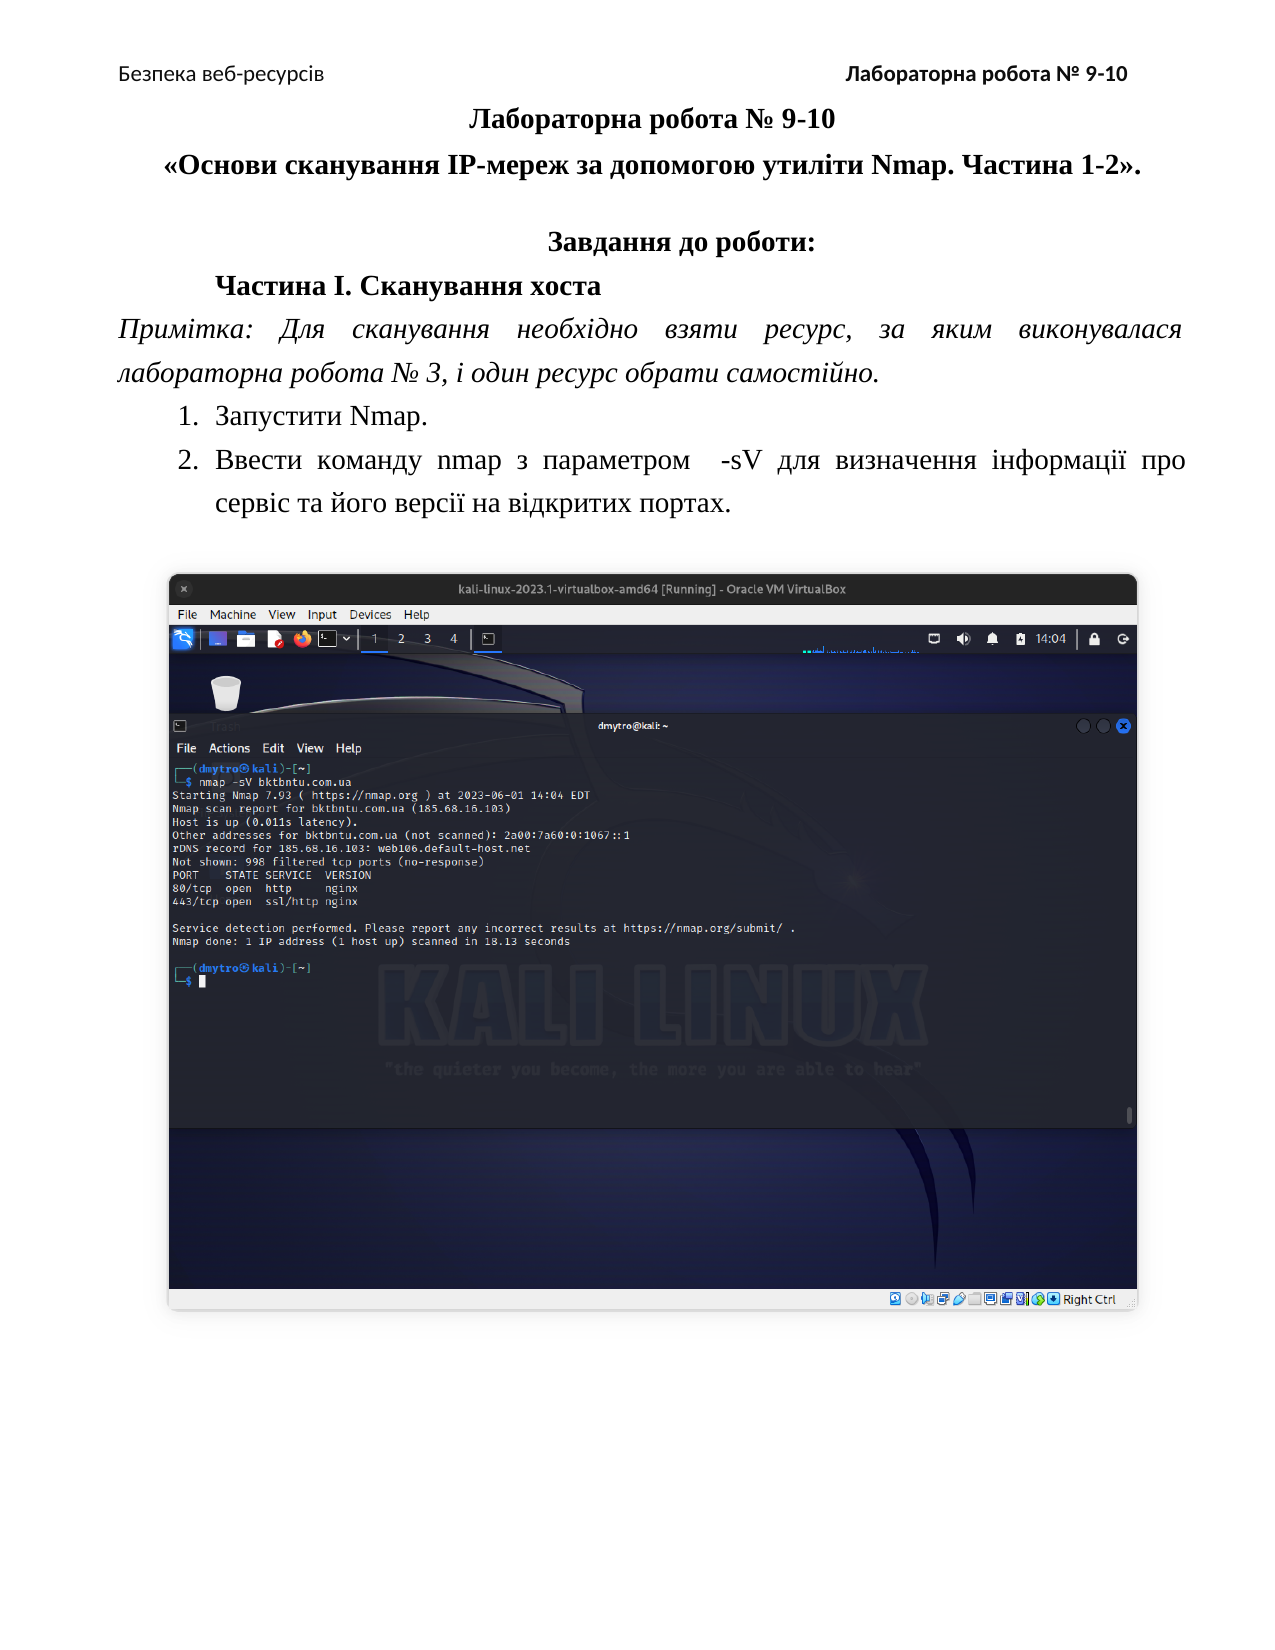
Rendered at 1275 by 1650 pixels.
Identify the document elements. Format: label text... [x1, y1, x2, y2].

text Лабораторна робота № 9-10 [118, 101, 1186, 135]
text «Основи сканування IP-мереж за допомогою утиліти Nmap. Частина 1-2». [118, 147, 1186, 181]
list Примітка: Для сканування необхідно взяти ресурс, за яким виконувалася лабораторна робота № 3, і один ресурс обрати самостійно. [118, 311, 1186, 388]
list Запустити Nmap. [177, 398, 1186, 432]
list Ввести команду nmap з параметром -sV для визначення інформації про сервіс та його версії на відкритих портах. [177, 442, 1186, 519]
text Завдання до роботи: [118, 224, 1186, 258]
picture [118, 529, 1187, 1364]
list Частина I. Сканування хоста [215, 268, 1186, 301]
